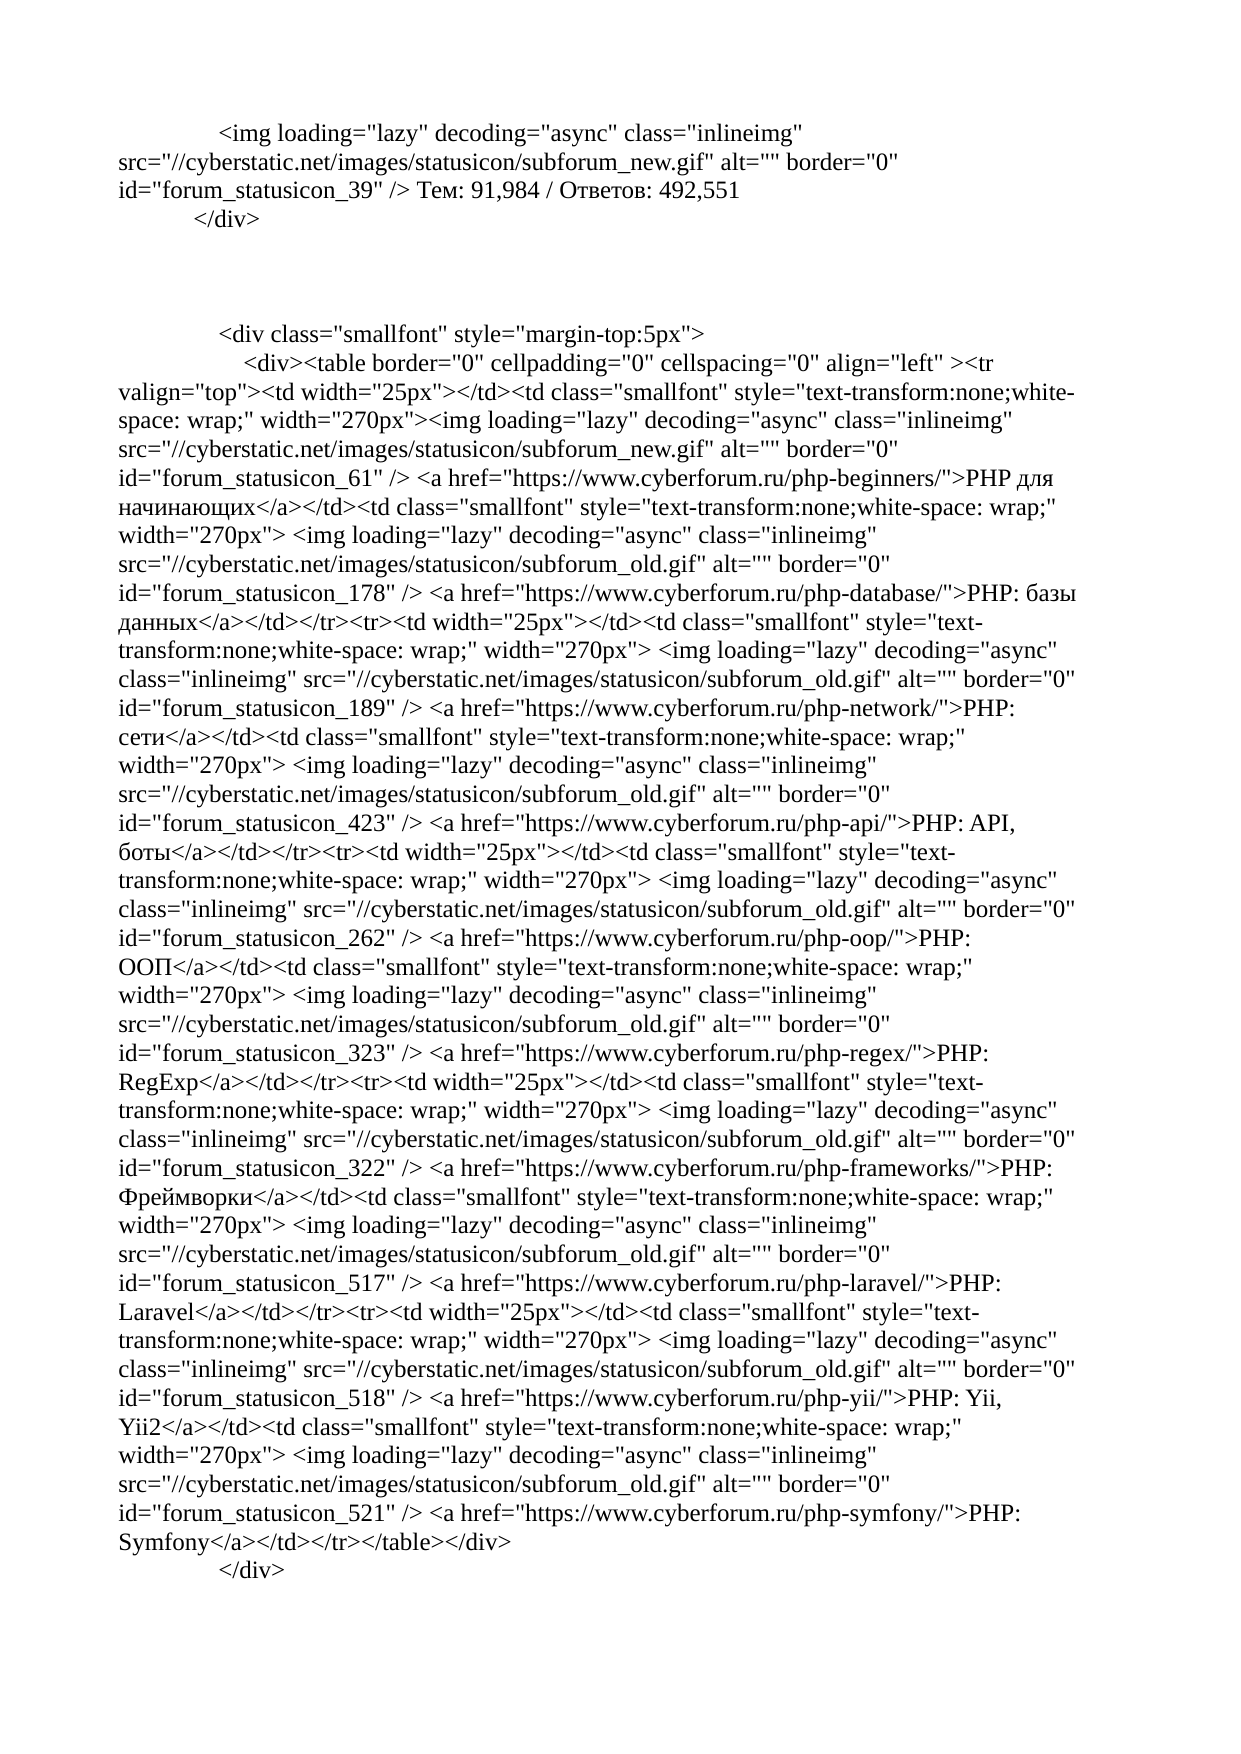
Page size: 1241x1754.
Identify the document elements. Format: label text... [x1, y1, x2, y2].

text <div><table border="0" cellpadding="0" cellspacing="0" align="left" ><tr valign="top"><td width="25px"></td><td class="smallfont" style="text-transform:none;white-space: wrap;" width="270px"><img loading="lazy" decoding="async" class="inlineimg" src="//cyberstatic.net/images/statusicon/subforum_new.gif" alt="" border="0" id="forum_statusicon_61" /> <a href="https://www.cyberforum.ru/php-beginners/">PHP для начинающих</a></td><td class="smallfont" style="text-transform:none;white-space: wrap;" width="270px"> <img loading="lazy" decoding="async" class="inlineimg" src="//cyberstatic.net/images/statusicon/subforum_old.gif" alt="" border="0" id="forum_statusicon_178" /> <a href="https://www.cyberforum.ru/php-database/">PHP: базы данных</a></td></tr><tr><td width="25px"></td><td class="smallfont" style="text-transform:none;white-space: wrap;" width="270px"> <img loading="lazy" decoding="async" class="inlineimg" src="//cyberstatic.net/images/statusicon/subforum_old.gif" alt="" border="0" id="forum_statusicon_189" /> <a href="https://www.cyberforum.ru/php-network/">PHP: сети</a></td><td class="smallfont" style="text-transform:none;white-space: wrap;" width="270px"> <img loading="lazy" decoding="async" class="inlineimg" src="//cyberstatic.net/images/statusicon/subforum_old.gif" alt="" border="0" id="forum_statusicon_423" /> <a href="https://www.cyberforum.ru/php-api/">PHP: API, боты</a></td></tr><tr><td width="25px"></td><td class="smallfont" style="text-transform:none;white-space: wrap;" width="270px"> <img loading="lazy" decoding="async" class="inlineimg" src="//cyberstatic.net/images/statusicon/subforum_old.gif" alt="" border="0" id="forum_statusicon_262" /> <a href="https://www.cyberforum.ru/php-oop/">PHP: ООП</a></td><td class="smallfont" style="text-transform:none;white-space: wrap;" width="270px"> <img loading="lazy" decoding="async" class="inlineimg" src="//cyberstatic.net/images/statusicon/subforum_old.gif" alt="" border="0" id="forum_statusicon_323" /> <a href="https://www.cyberforum.ru/php-regex/">PHP: RegExp</a></td></tr><tr><td width="25px"></td><td class="smallfont" style="text-transform:none;white-space: wrap;" width="270px"> <img loading="lazy" decoding="async" class="inlineimg" src="//cyberstatic.net/images/statusicon/subforum_old.gif" alt="" border="0" id="forum_statusicon_322" /> <a href="https://www.cyberforum.ru/php-frameworks/">PHP: Фреймворки</a></td><td class="smallfont" style="text-transform:none;white-space: wrap;" width="270px"> <img loading="lazy" decoding="async" class="inlineimg" src="//cyberstatic.net/images/statusicon/subforum_old.gif" alt="" border="0" id="forum_statusicon_517" /> <a href="https://www.cyberforum.ru/php-laravel/">PHP: Laravel</a></td></tr><tr><td width="25px"></td><td class="smallfont" style="text-transform:none;white-space: wrap;" width="270px"> <img loading="lazy" decoding="async" class="inlineimg" src="//cyberstatic.net/images/statusicon/subforum_old.gif" alt="" border="0" id="forum_statusicon_518" /> <a href="https://www.cyberforum.ru/php-yii/">PHP: Yii, Yii2</a></td><td class="smallfont" style="text-transform:none;white-space: wrap;" width="270px"> <img loading="lazy" decoding="async" class="inlineimg" src="//cyberstatic.net/images/statusicon/subforum_old.gif" alt="" border="0" id="forum_statusicon_521" /> <a href="https://www.cyberforum.ru/php-symfony/">PHP: Symfony</a></td></tr></table></div> [118, 348, 1122, 1556]
text </div> [118, 204, 1122, 233]
text </div> [118, 1556, 1122, 1584]
text <img loading="lazy" decoding="async" class="inlineimg" src="//cyberstatic.net/images/statusicon/subforum_new.gif" alt="" border="0" id="forum_statusicon_39" /> Тем: 91,984 / Ответов: 492,551 [118, 118, 1122, 204]
text <div class="smallfont" style="margin-top:5px"> [118, 319, 1122, 348]
